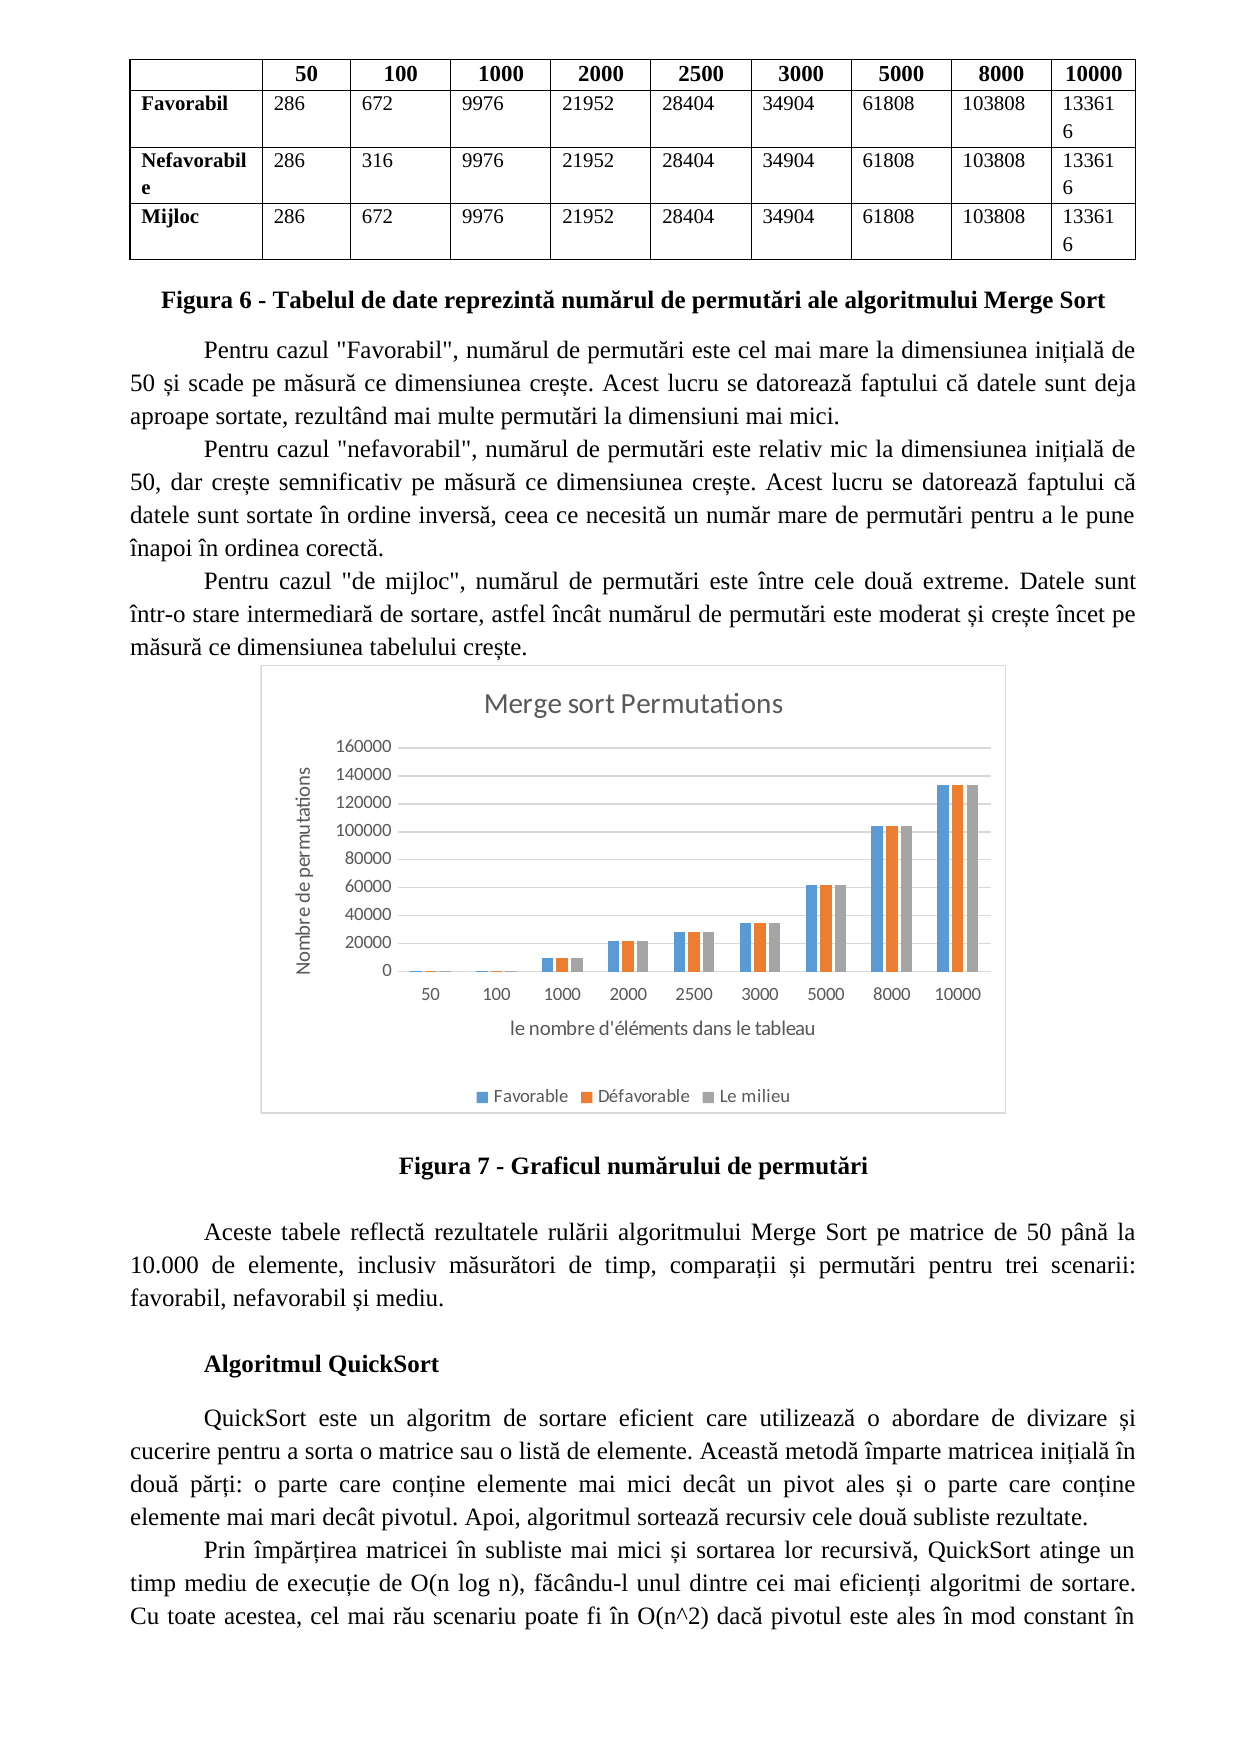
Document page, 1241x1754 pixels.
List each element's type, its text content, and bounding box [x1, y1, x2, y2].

table_cell 672 [351, 91, 450, 147]
table_cell 61808 [852, 148, 951, 203]
table_header 3000 [752, 60, 851, 90]
table_cell 21952 [551, 204, 650, 259]
table_header [131, 60, 262, 90]
table_header 2000 [551, 60, 650, 90]
text Pentru cazul "Favorabil", numărul de permutări este cel mai mare la dimensiunea inițială de 50 și scade pe măsură ce dimensiunea crește. Acest lucru se datorează faptului că datele sunt deja aproape sortate, rezultând mai multe permutări la dimensiuni mai mici. [130, 335, 1137, 429]
table_header 1000 [451, 60, 550, 90]
table_cell 103808 [952, 91, 1051, 147]
table_cell 103808 [952, 204, 1051, 259]
table_cell 9976 [451, 148, 550, 203]
text Aceste tabele reflectă rezultatele rulării algoritmului Merge Sort pe matrice de 50 până la 10.000 de elemente, inclusiv măsurători de timp, comparații și permutări pentru trei scenarii: favorabil, nefavorabil și mediu. [130, 1217, 1137, 1312]
table_cell 61808 [852, 91, 951, 147]
table_cell 316 [351, 148, 450, 203]
table_cell 28404 [651, 91, 751, 147]
table_cell Favorabil [131, 91, 262, 147]
table_cell 34904 [752, 91, 851, 147]
table_cell 34904 [752, 204, 851, 259]
table_cell 28404 [651, 204, 751, 259]
text Figura 6 - Tabelul de date reprezintă numărul de permutări ale algoritmului Merge Sort [130, 285, 1137, 314]
table_header 100 [351, 60, 450, 90]
table_cell Nefavorabile [131, 148, 262, 203]
table_header 10000 [1052, 60, 1135, 90]
table_cell 133616 [1052, 148, 1135, 203]
text Figura 7 - Graficul numărului de permutări [130, 1151, 1137, 1180]
text Pentru cazul "de mijloc", numărul de permutări este între cele două extreme. Datele sunt într-o stare intermediară de sortare, astfel încât numărul de permutări este moderat și crește încet pe măsură ce dimensiunea tabelului crește. [130, 566, 1137, 661]
text Pentru cazul "nefavorabil", numărul de permutări este relativ mic la dimensiunea inițială de 50, dar crește semnificativ pe măsură ce dimensiunea crește. Acest lucru se datorează faptului că datele sunt sortate în ordine inversă, ceea ce necesită un număr mare de permutări pentru a le pune înapoi în ordinea corectă. [130, 434, 1137, 562]
text Prin împărțirea matricei în subliste mai mici și sortarea lor recursivă, QuickSort atinge un timp mediu de execuție de O(n log n), făcându-l unul dintre cei mai eficienți algoritmi de sortare. Cu toate acestea, cel mai rău scenariu poate fi în O(n^2) dacă pivotul este ales în mod constant în [130, 1535, 1137, 1630]
table_cell Mijloc [131, 204, 262, 259]
text Algoritmul QuickSort [130, 1349, 1137, 1378]
table_cell 9976 [451, 204, 550, 259]
table_cell 672 [351, 204, 450, 259]
text QuickSort este un algoritm de sortare eficient care utilizează o abordare de divizare și cucerire pentru a sorta o matrice sau o listă de elemente. Această metodă împarte matricea inițială în două părți: o parte care conține elemente mai mici decât un pivot ales și o parte care conține elemente mai mari decât pivotul. Apoi, algoritmul sortează recursiv cele două subliste rezultate. [130, 1403, 1137, 1531]
table_cell 28404 [651, 148, 751, 203]
table_cell 286 [263, 148, 350, 203]
table_cell 133616 [1052, 91, 1135, 147]
table_cell 34904 [752, 148, 851, 203]
table_cell 286 [263, 204, 350, 259]
table_cell 103808 [952, 148, 1051, 203]
table_header 5000 [852, 60, 951, 90]
table_cell 286 [263, 91, 350, 147]
table_cell 21952 [551, 91, 650, 147]
table_header 8000 [952, 60, 1051, 90]
table_cell 133616 [1052, 204, 1135, 259]
table_cell 9976 [451, 91, 550, 147]
table_cell 21952 [551, 148, 650, 203]
table_cell 61808 [852, 204, 951, 259]
table_header 50 [263, 60, 350, 90]
table_header 2500 [651, 60, 751, 90]
